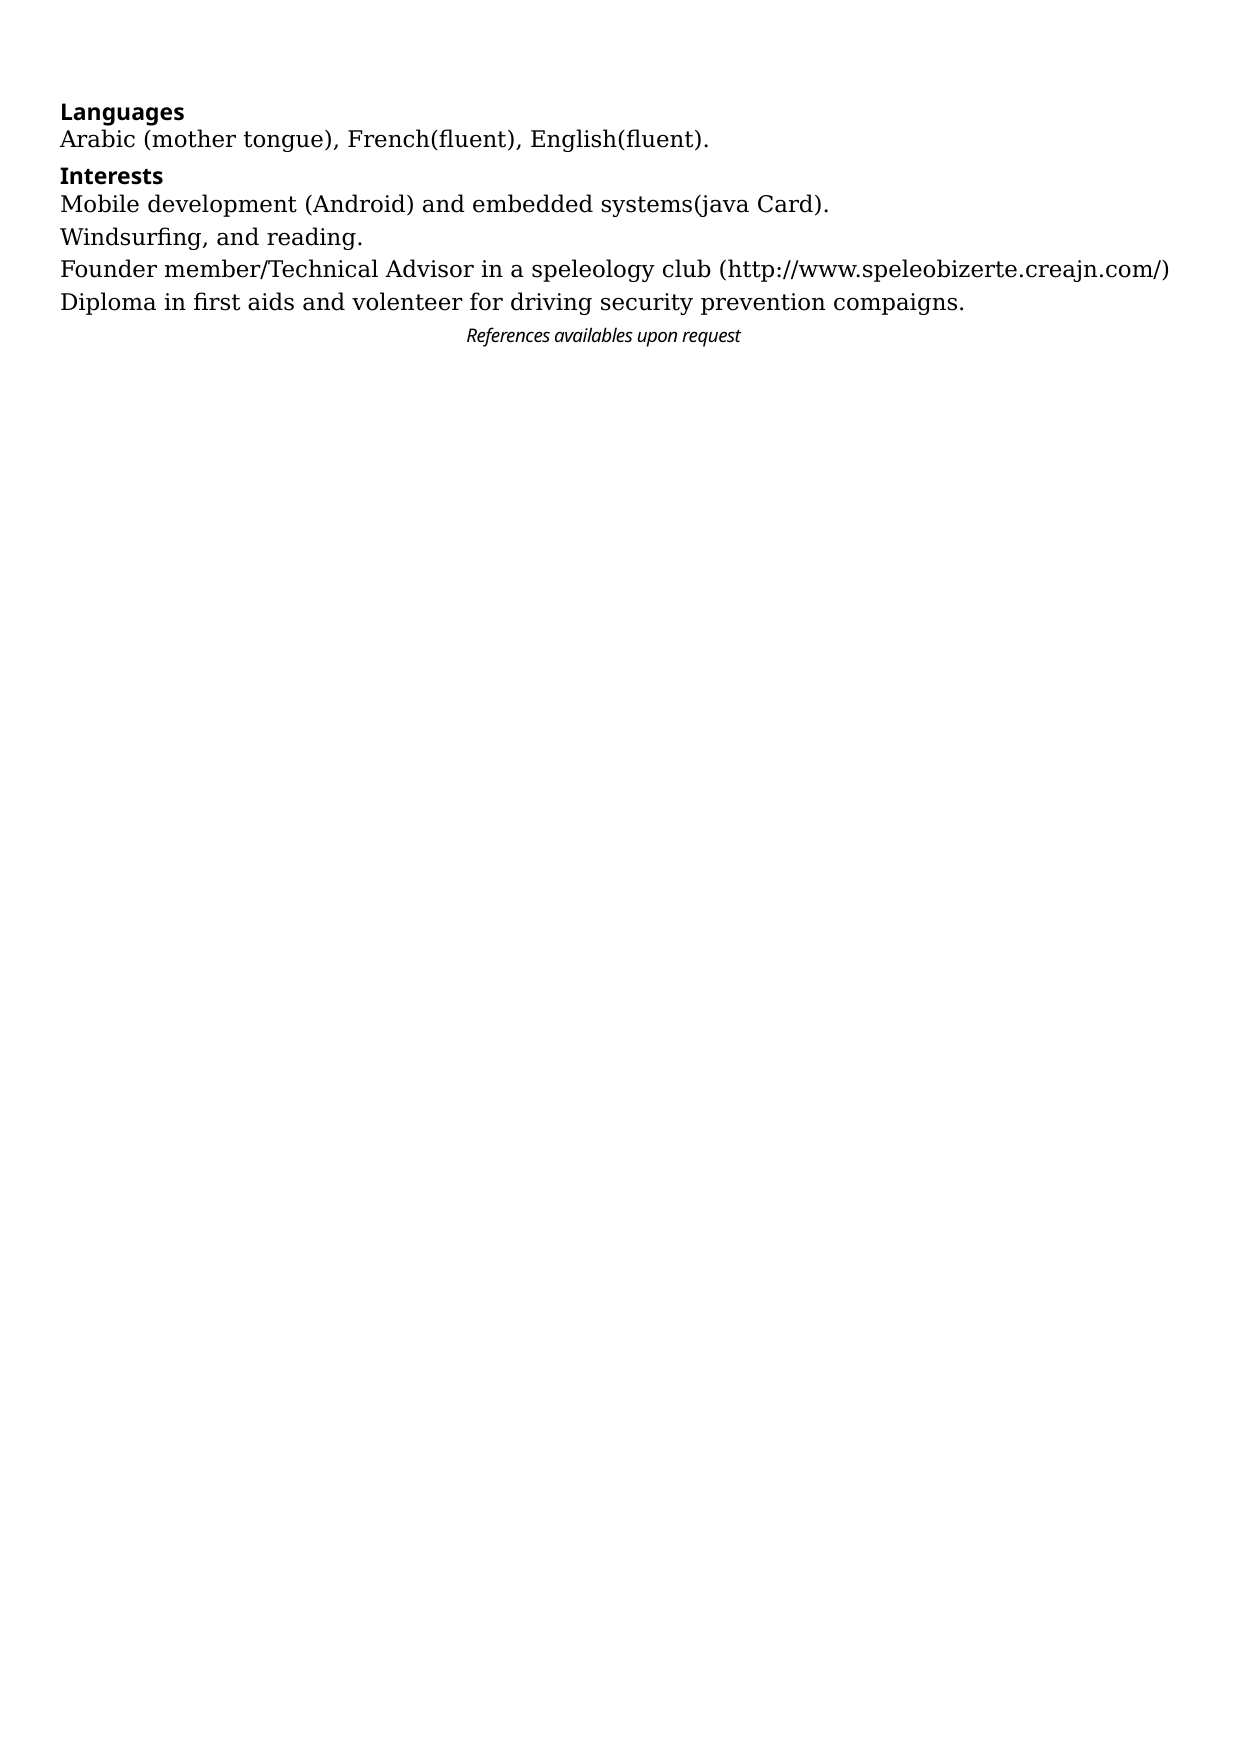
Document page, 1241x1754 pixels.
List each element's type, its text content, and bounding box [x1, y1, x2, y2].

text Founder member/Technical Advisor in a speleology club (http://www.speleobizerte.creajn.com/) [60, 257, 1176, 283]
text Arabic (mother tongue), French(fluent), English(fluent). [60, 127, 1150, 153]
text References availables upon request [60, 322, 1150, 348]
text Interests [60, 159, 1175, 191]
text Diploma in first aids and volenteer for driving security prevention compaigns. [60, 289, 1150, 316]
text Languages [60, 95, 1175, 127]
text Windsurfing, and reading. [60, 224, 1150, 250]
text Mobile development (Android) and embedded systems(java Card). [60, 191, 1150, 217]
